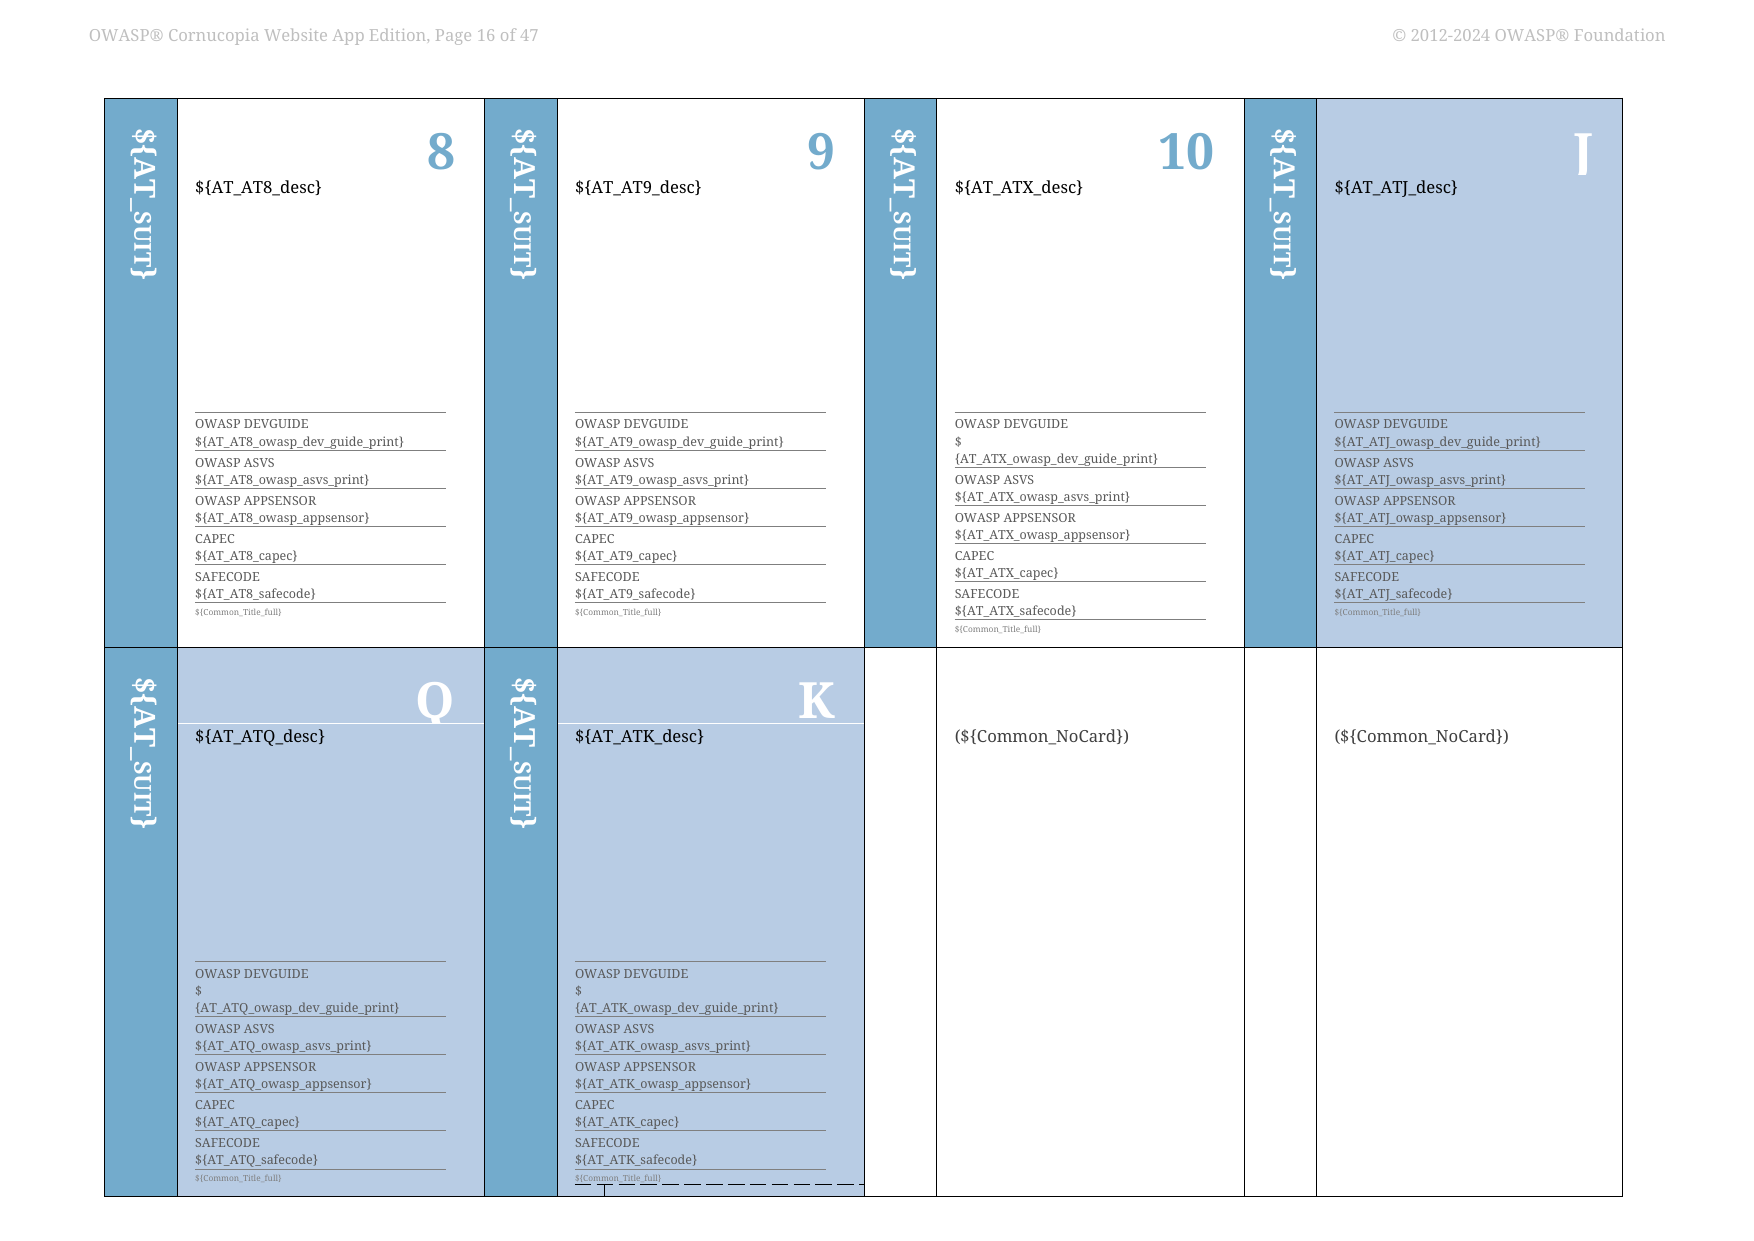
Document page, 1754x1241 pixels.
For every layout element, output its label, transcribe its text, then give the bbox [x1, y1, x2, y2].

table_cell ${Common_Title_full} [195, 1170, 446, 1184]
table_cell [1317, 960, 1622, 1196]
table_header ${AT_suit} [105, 99, 177, 647]
table_cell SAFECODE ${AT_ATQ_safecode} [195, 1131, 446, 1168]
table_header 10 [937, 99, 1244, 174]
table_cell ${AT_AT9_desc} [558, 174, 864, 411]
table_cell [937, 411, 1244, 647]
table_cell ${AT_suit} [485, 648, 557, 1196]
table_cell [1245, 648, 1316, 1196]
table_header ${AT_suit} [485, 99, 557, 647]
table_cell OWASP APPSENSOR ${AT_ATX_owasp_appsensor} [955, 506, 1206, 543]
table_cell K [558, 648, 864, 723]
table_header [575, 1184, 604, 1196]
table_header OWASP DEVGUIDE ${AT_ATQ_owasp_dev_guide_print} [195, 962, 446, 1016]
table_cell OWASP ASVS ${AT_AT8_owasp_asvs_print} [195, 451, 446, 488]
table_header OWASP DEVGUIDE ${AT_ATK_owasp_dev_guide_print} [575, 962, 826, 1016]
table_header 9 [558, 99, 864, 174]
table_cell SAFECODE ${AT_ATJ_safecode} [1334, 565, 1585, 602]
table_header J [1317, 99, 1622, 174]
table_cell OWASP APPSENSOR ${AT_ATQ_owasp_appsensor} [195, 1055, 446, 1092]
table_cell [558, 960, 864, 1196]
table_cell SAFECODE ${AT_AT8_safecode} [195, 565, 446, 602]
table_cell CAPEC ${AT_ATJ_capec} [1334, 527, 1585, 564]
table_cell [1317, 411, 1622, 647]
table_header [605, 1184, 864, 1196]
table_cell [937, 648, 1244, 723]
table_cell CAPEC ${AT_AT9_capec} [575, 527, 826, 564]
table_cell SAFECODE ${AT_ATX_safecode} [955, 582, 1206, 619]
table_cell [937, 960, 1244, 1196]
table_cell OWASP ASVS ${AT_ATQ_owasp_asvs_print} [195, 1017, 446, 1054]
table_cell OWASP ASVS ${AT_ATJ_owasp_asvs_print} [1334, 451, 1585, 488]
table_cell OWASP ASVS ${AT_AT9_owasp_asvs_print} [575, 451, 826, 488]
table_cell [178, 960, 484, 1196]
table_cell [1317, 648, 1622, 723]
table_cell ${AT_AT8_desc} [178, 174, 484, 411]
table_cell CAPEC ${AT_ATX_capec} [955, 544, 1206, 581]
table_header OWASP DEVGUIDE ${AT_AT9_owasp_dev_guide_print} [575, 413, 826, 450]
table_cell CAPEC ${AT_ATQ_capec} [195, 1093, 446, 1130]
table_cell OWASP ASVS ${AT_ATK_owasp_asvs_print} [575, 1017, 826, 1054]
table_header 8 [178, 99, 484, 174]
table_cell ${Common_Title_full} [575, 1170, 826, 1184]
table_header ${AT_suit} [1245, 99, 1316, 647]
table_header OWASP DEVGUIDE ${AT_AT8_owasp_dev_guide_print} [195, 413, 446, 450]
table_cell ${AT_ATJ_desc} [1317, 174, 1622, 411]
table_cell ${AT_suit} [105, 648, 177, 1196]
table_cell ${AT_ATX_desc} [937, 174, 1244, 411]
table_cell ${Common_Title_full} [955, 620, 1206, 634]
table_cell Q [178, 648, 484, 723]
table_cell [865, 648, 936, 1196]
table_header OWASP DEVGUIDE ${AT_ATX_owasp_dev_guide_print} [955, 413, 1206, 467]
table_cell OWASP APPSENSOR ${AT_ATK_owasp_appsensor} [575, 1055, 826, 1092]
table_header ${AT_suit} [865, 99, 936, 647]
table_cell CAPEC ${AT_AT8_capec} [195, 527, 446, 564]
table_cell CAPEC ${AT_ATK_capec} [575, 1093, 826, 1130]
table_cell ${AT_ATK_desc} [558, 724, 864, 960]
table_cell SAFECODE ${AT_AT9_safecode} [575, 565, 826, 602]
table_cell SAFECODE ${AT_ATK_safecode} [575, 1131, 826, 1168]
table_cell ${Common_Title_full} [1334, 603, 1585, 617]
table_cell ${Common_Title_full} [195, 603, 446, 617]
table_cell [178, 411, 484, 647]
table_cell OWASP APPSENSOR ${AT_AT8_owasp_appsensor} [195, 489, 446, 526]
table_cell OWASP APPSENSOR ${AT_AT9_owasp_appsensor} [575, 489, 826, 526]
table_cell OWASP ASVS ${AT_ATX_owasp_asvs_print} [955, 468, 1206, 505]
table_cell (${Common_NoCard}) [1317, 724, 1622, 960]
table_cell OWASP APPSENSOR ${AT_ATJ_owasp_appsensor} [1334, 489, 1585, 526]
table_cell [558, 411, 864, 647]
table_cell ${Common_Title_full} [575, 603, 826, 617]
table_cell ${AT_ATQ_desc} [178, 724, 484, 960]
table_cell (${Common_NoCard}) [937, 724, 1244, 960]
table_header OWASP DEVGUIDE ${AT_ATJ_owasp_dev_guide_print} [1334, 413, 1585, 450]
